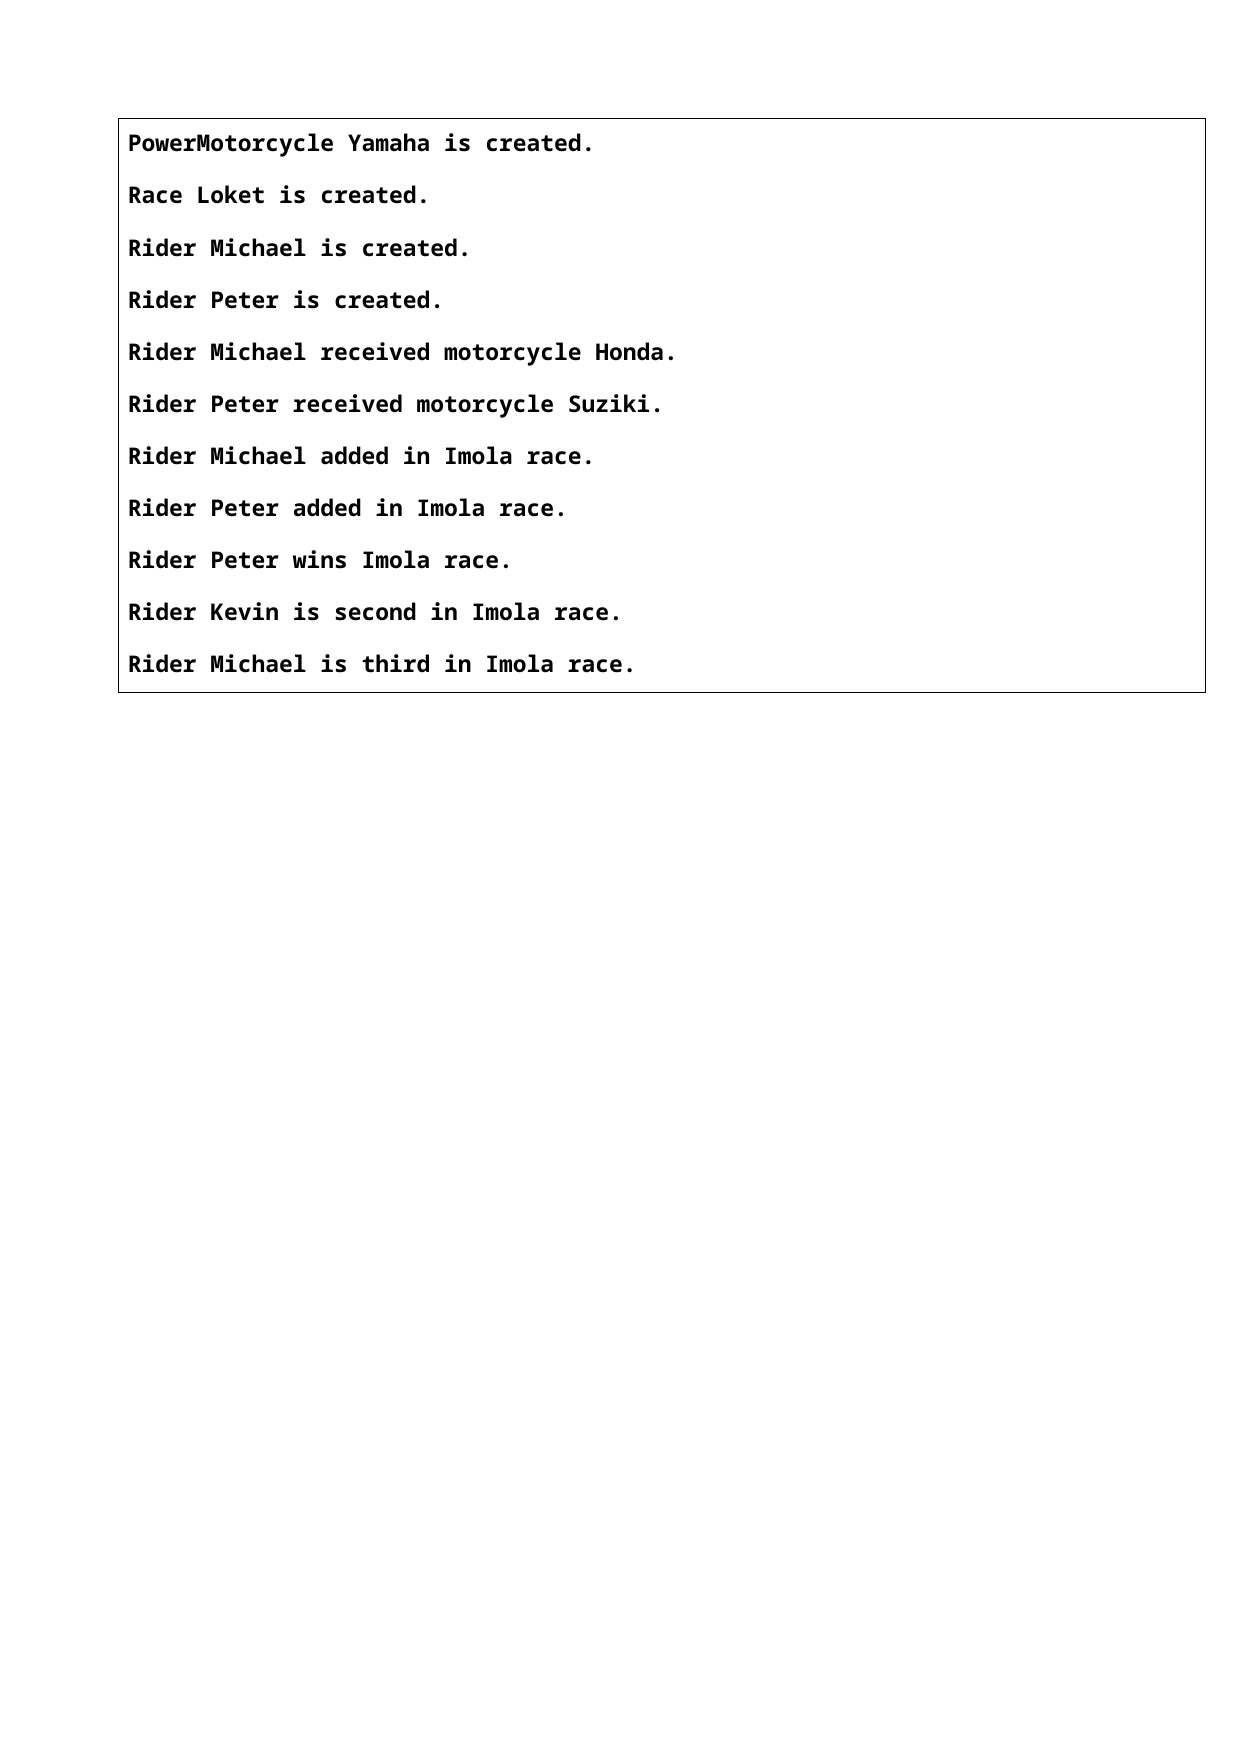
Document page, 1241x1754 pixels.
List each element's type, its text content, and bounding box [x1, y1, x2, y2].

table_cell PowerMotorcycle Yamaha is created. Race Loket is created. Rider Michael is created. Rider Peter is created. Rider Michael received motorcycle Honda. Rider Peter received motorcycle Suziki. Rider Michael added in Imola race. Rider Peter added in Imola race. Rider Peter wins Imola race. Rider Kevin is second in Imola race. Rider Michael is third in Imola race. [119, 119, 1205, 692]
